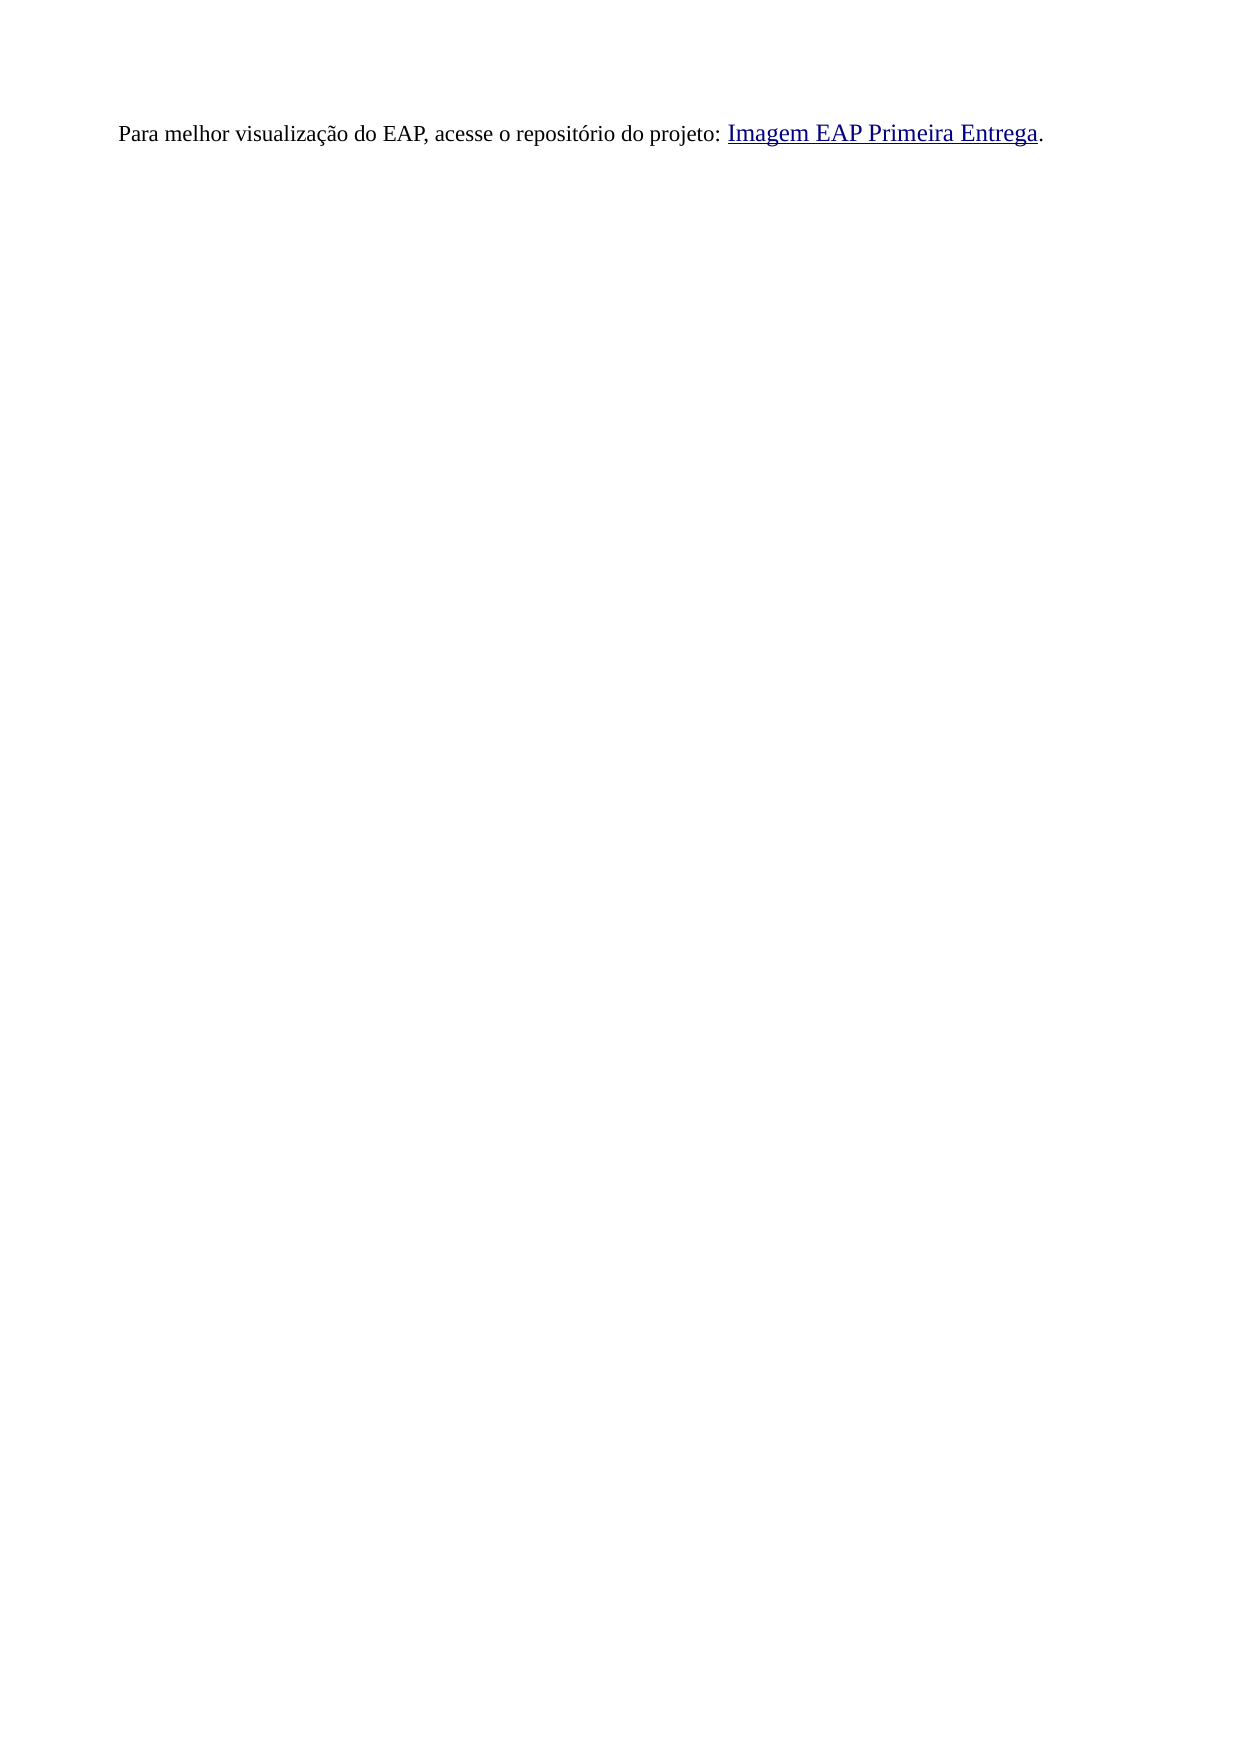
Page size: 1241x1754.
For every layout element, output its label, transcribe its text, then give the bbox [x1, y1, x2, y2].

text Para melhor visualização do EAP, acesse o repositório do projeto: Imagem EAP Primeira Entrega. [118, 118, 1122, 147]
